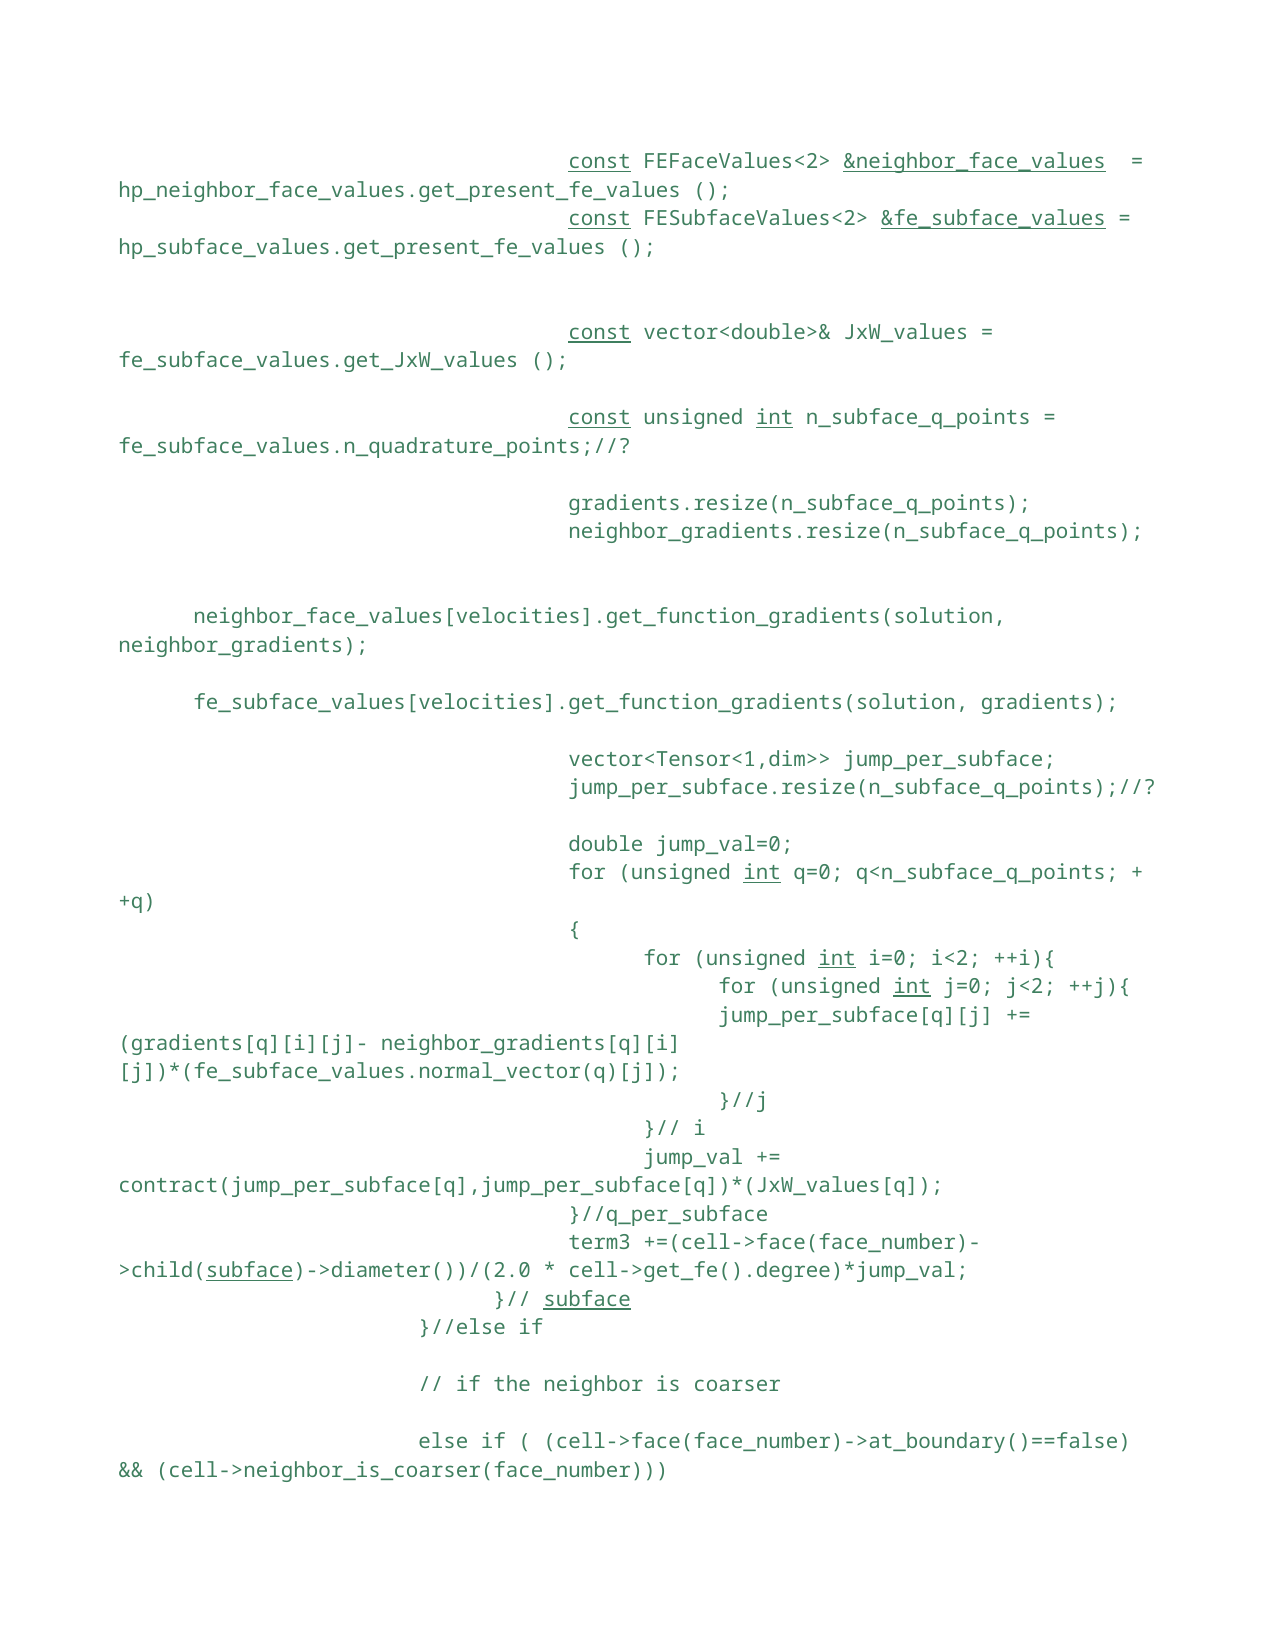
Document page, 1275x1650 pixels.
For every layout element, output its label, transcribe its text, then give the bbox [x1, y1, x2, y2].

text double jump_val=0; [118, 829, 1157, 857]
text const vector<double>& JxW_values = fe_subface_values.get_JxW_values (); [118, 317, 1157, 374]
text jump_per_subface.resize(n_subface_q_points);//? [118, 772, 1157, 801]
text const unsigned int n_subface_q_points = fe_subface_values.n_quadrature_points;//? [118, 402, 1157, 459]
text const FESubfaceValues<2> &fe_subface_values = hp_subface_values.get_present_fe_values (); [118, 203, 1157, 260]
text }//j [118, 1085, 1157, 1113]
text }//else if [118, 1312, 1157, 1341]
text jump_per_subface[q][j] += (gradients[q][i][j]- neighbor_gradients[q][i][j])*(fe_subface_values.normal_vector(q)[j]); [118, 1000, 1157, 1085]
text const FEFaceValues<2> &neighbor_face_values = hp_neighbor_face_values.get_present_fe_values (); [118, 147, 1157, 203]
text }// subface [118, 1284, 1157, 1312]
text jump_val += contract(jump_per_subface[q],jump_per_subface[q])*(JxW_values[q]); [118, 1142, 1157, 1199]
text term3 +=(cell->face(face_number)->child(subface)->diameter())/(2.0 * cell->get_fe().degree)*jump_val; [118, 1227, 1157, 1284]
text vector<Tensor<1,dim>> jump_per_subface; [118, 744, 1157, 772]
text // if the neighbor is coarser [118, 1369, 1157, 1398]
text else if ( (cell->face(face_number)->at_boundary()==false) && (cell->neighbor_is_coarser(face_number))) [118, 1426, 1157, 1483]
text }//q_per_subface [118, 1199, 1157, 1227]
text gradients.resize(n_subface_q_points); [118, 488, 1157, 516]
text { [118, 914, 1157, 943]
text for (unsigned int q=0; q<n_subface_q_points; ++q) [118, 857, 1157, 914]
text neighbor_face_values[velocities].get_function_gradients(solution, neighbor_gradients); [118, 573, 1157, 658]
text }// i [118, 1113, 1157, 1142]
text neighbor_gradients.resize(n_subface_q_points); [118, 516, 1157, 545]
text for (unsigned int j=0; j<2; ++j){ [118, 971, 1157, 1000]
text for (unsigned int i=0; i<2; ++i){ [118, 943, 1157, 971]
text fe_subface_values[velocities].get_function_gradients(solution, gradients); [118, 658, 1157, 715]
